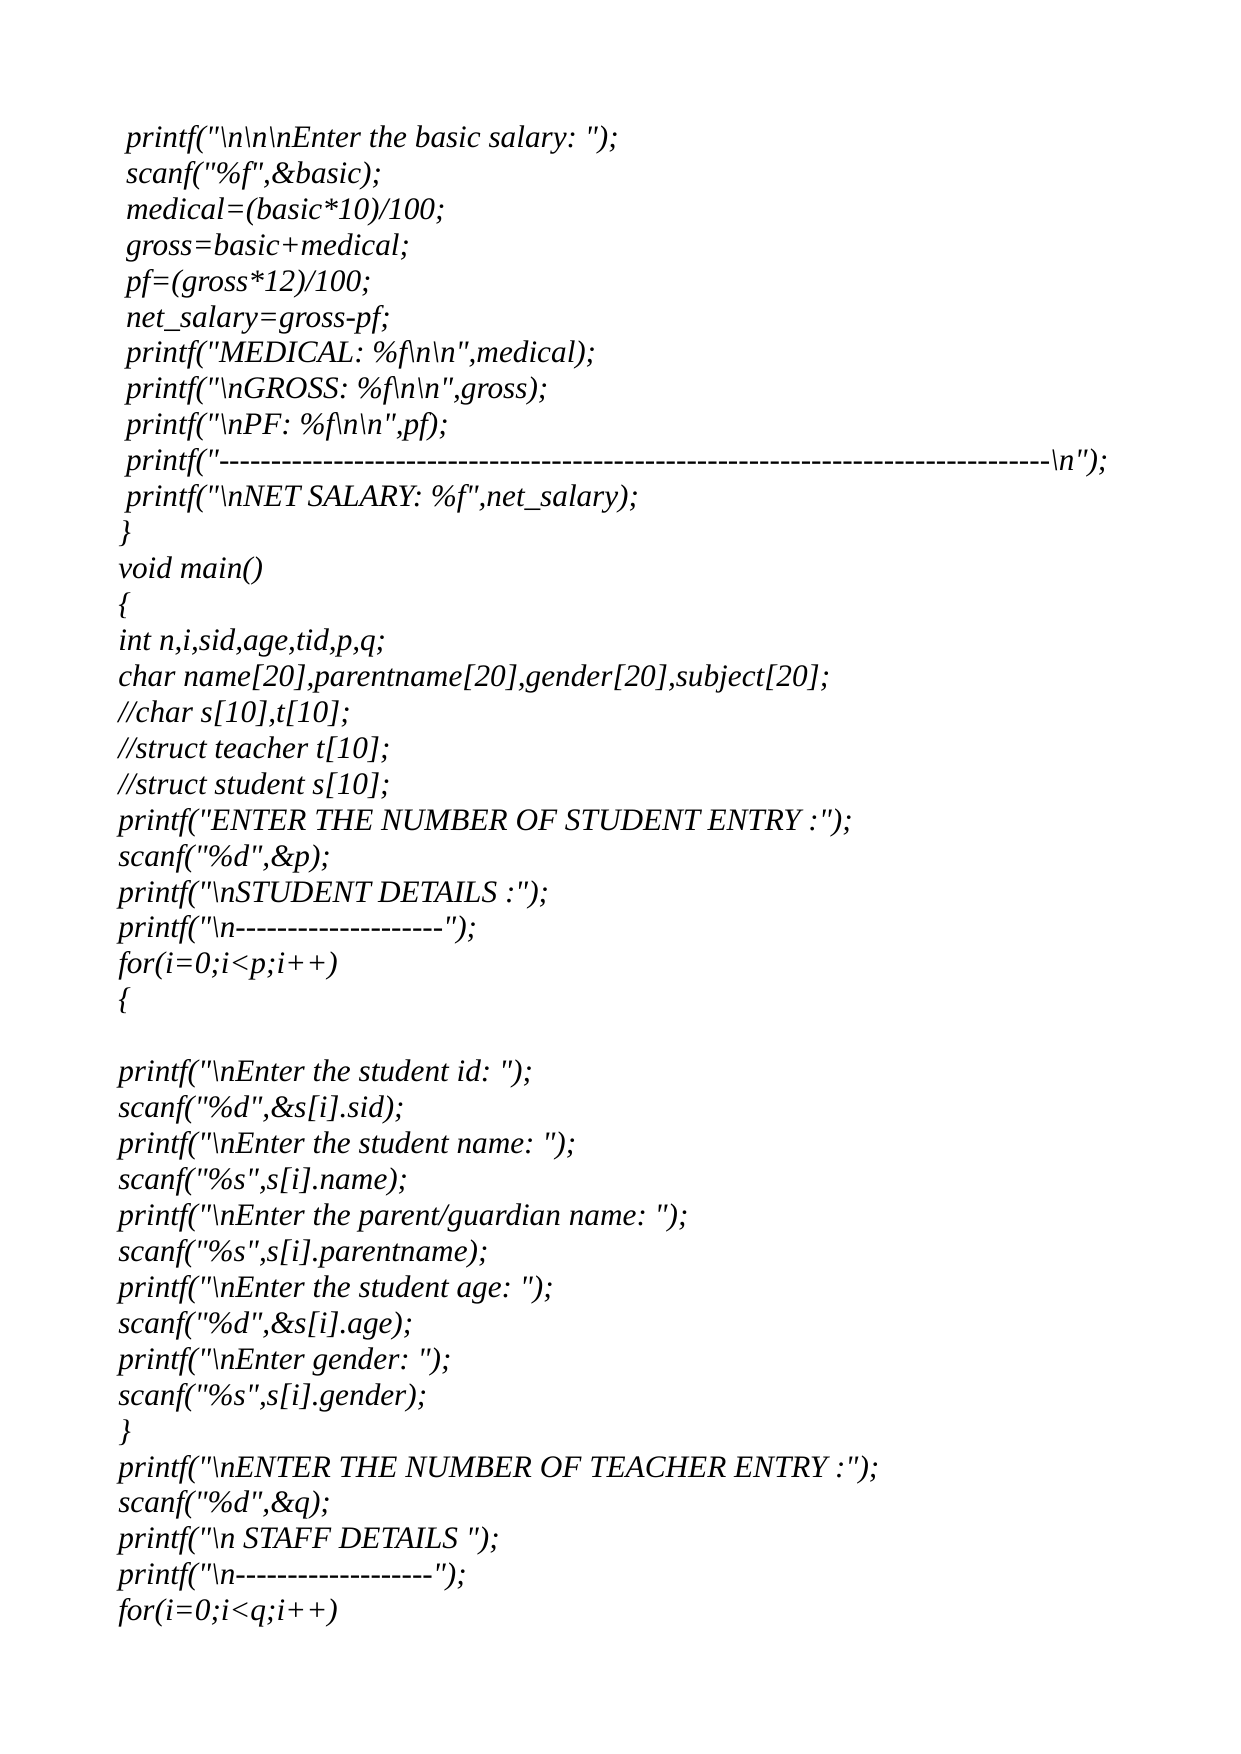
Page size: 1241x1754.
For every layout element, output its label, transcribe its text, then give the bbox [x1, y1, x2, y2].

text int n,i,sid,age,tid,p,q; [118, 621, 1122, 657]
text printf("\nSTUDENT DETAILS :"); [118, 873, 1122, 909]
text printf("MEDICAL: %f\n\n",medical); [118, 334, 1122, 370]
text for(i=0;i<q;i++) [118, 1592, 1122, 1627]
text printf("\nNET SALARY: %f",net_salary); [118, 477, 1122, 513]
text scanf("%s",s[i].name); [118, 1160, 1122, 1196]
text char name[20],parentname[20],gender[20],subject[20]; [118, 657, 1122, 693]
text gross=basic+medical; [118, 226, 1122, 262]
text scanf("%d",&q); [118, 1484, 1122, 1520]
text scanf("%s",s[i].gender); [118, 1376, 1122, 1412]
text { [118, 981, 1122, 1017]
text scanf("%d",&p); [118, 837, 1122, 873]
text scanf("%f",&basic); [118, 154, 1122, 190]
text { [118, 585, 1122, 621]
text void main() [118, 549, 1122, 585]
text printf("\n STAFF DETAILS "); [118, 1520, 1122, 1556]
text for(i=0;i<p;i++) [118, 945, 1122, 981]
text net_salary=gross-pf; [118, 298, 1122, 334]
text printf("\nEnter the student id: "); [118, 1052, 1122, 1088]
text printf("\nEnter the parent/guardian name: "); [118, 1196, 1122, 1232]
text printf("\n\n\nEnter the basic salary: "); [118, 118, 1122, 154]
text printf("\n-------------------"); [118, 1556, 1122, 1592]
text //struct teacher t[10]; [118, 729, 1122, 765]
text printf("\nEnter gender: "); [118, 1340, 1122, 1376]
text scanf("%s",s[i].parentname); [118, 1232, 1122, 1268]
text printf("ENTER THE NUMBER OF STUDENT ENTRY :"); [118, 801, 1122, 837]
text medical=(basic*10)/100; [118, 190, 1122, 226]
text } [118, 513, 1122, 549]
text scanf("%d",&s[i].age); [118, 1304, 1122, 1340]
text printf("\nGROSS: %f\n\n",gross); [118, 370, 1122, 406]
text printf("\nPF: %f\n\n",pf); [118, 406, 1122, 442]
text pf=(gross*12)/100; [118, 262, 1122, 298]
text printf("\nENTER THE NUMBER OF TEACHER ENTRY :"); [118, 1448, 1122, 1484]
text printf("\nEnter the student age: "); [118, 1268, 1122, 1304]
text printf("--------------------------------------------------------------------------------\n"); [118, 442, 1122, 477]
text //struct student s[10]; [118, 765, 1122, 801]
text printf("\nEnter the student name: "); [118, 1124, 1122, 1160]
text printf("\n--------------------"); [118, 909, 1122, 945]
text } [118, 1412, 1122, 1448]
text scanf("%d",&s[i].sid); [118, 1088, 1122, 1124]
text //char s[10],t[10]; [118, 693, 1122, 729]
